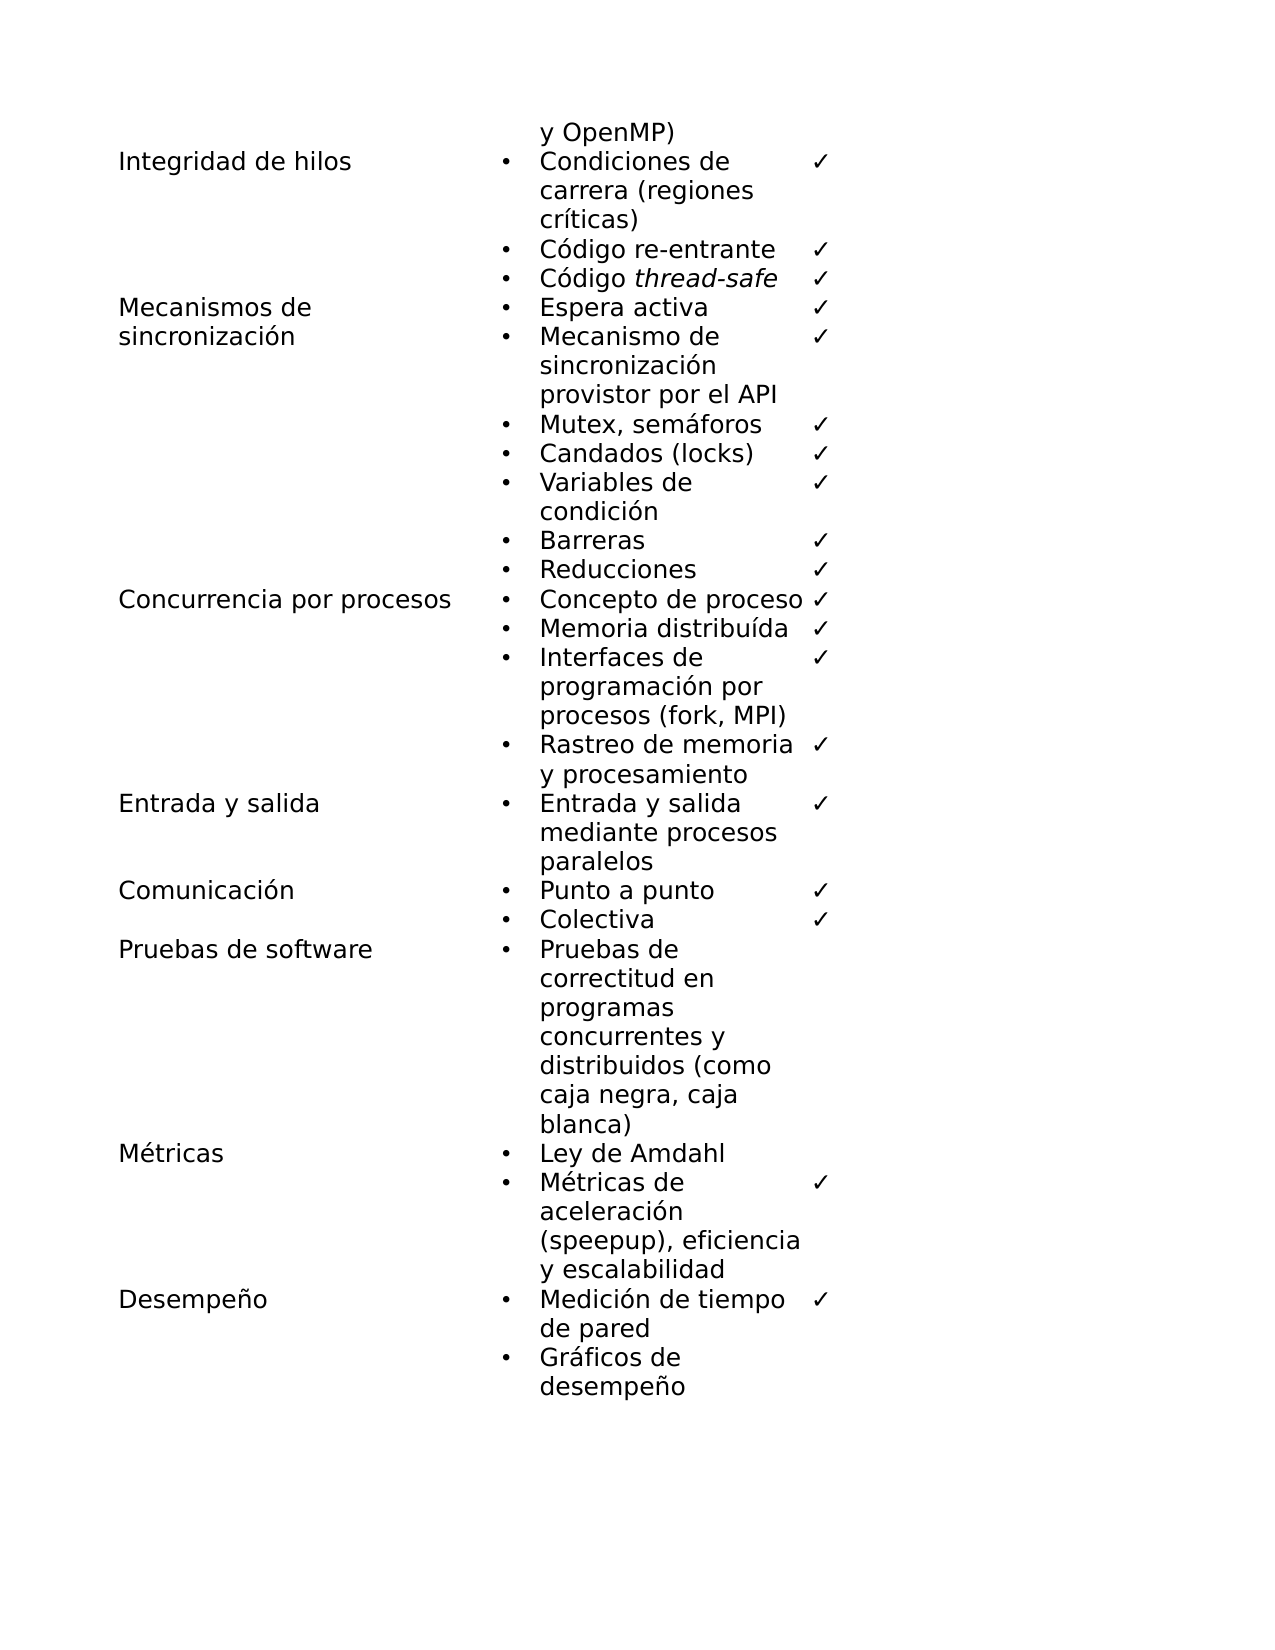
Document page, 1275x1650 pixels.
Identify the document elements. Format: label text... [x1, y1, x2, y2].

table_cell Condiciones de carrera (regiones críticas) Código re-entrante Código thread-safe [464, 147, 811, 293]
table_cell Medición de tiempo de pared Gráficos de desempeño [464, 1285, 811, 1401]
table_cell ✓ ✓ ✓ ✓ [811, 585, 1157, 789]
table_cell ✓ [811, 1139, 1157, 1285]
table_cell ✓ [811, 789, 1157, 876]
table_cell Métricas [118, 1139, 464, 1285]
table_cell Concepto de proceso Memoria distribuída Interfaces de programación por procesos (fork, MPI) Rastreo de memoria y procesamiento [464, 585, 811, 789]
table_cell Integridad de hilos [118, 147, 464, 293]
table_cell [811, 118, 1157, 147]
table_cell Desempeño [118, 1285, 464, 1401]
table_cell Mecanismos de sincronización [118, 293, 464, 585]
table_cell [811, 935, 1157, 1139]
table_cell ✓ ✓ ✓ [811, 147, 1157, 293]
table_cell Pruebas de software [118, 935, 464, 1139]
table_cell Punto a punto Colectiva [464, 876, 811, 935]
table_cell ✓ [811, 1285, 1157, 1401]
table_cell Pruebas de correctitud en programas concurrentes y distribuidos (como caja negra, caja blanca) [464, 935, 811, 1139]
table_cell [118, 118, 464, 147]
table_cell Entrada y salida [118, 789, 464, 876]
table_cell Espera activa Mecanismo de sincronización provistor por el API Mutex, semáforos Candados (locks) Variables de condición Barreras Reducciones [464, 293, 811, 585]
table_cell ✓ ✓ ✓ ✓ ✓ ✓ ✓ [811, 293, 1157, 585]
table_cell Comunicación [118, 876, 464, 935]
table_cell Concurrencia por procesos [118, 585, 464, 789]
table_cell Entrada y salida mediante procesos paralelos [464, 789, 811, 876]
table_cell ✓ ✓ [811, 876, 1157, 935]
table_cell y OpenMP) [464, 118, 811, 147]
table_cell Ley de Amdahl Métricas de aceleración (speepup), eficiencia y escalabilidad [464, 1139, 811, 1285]
